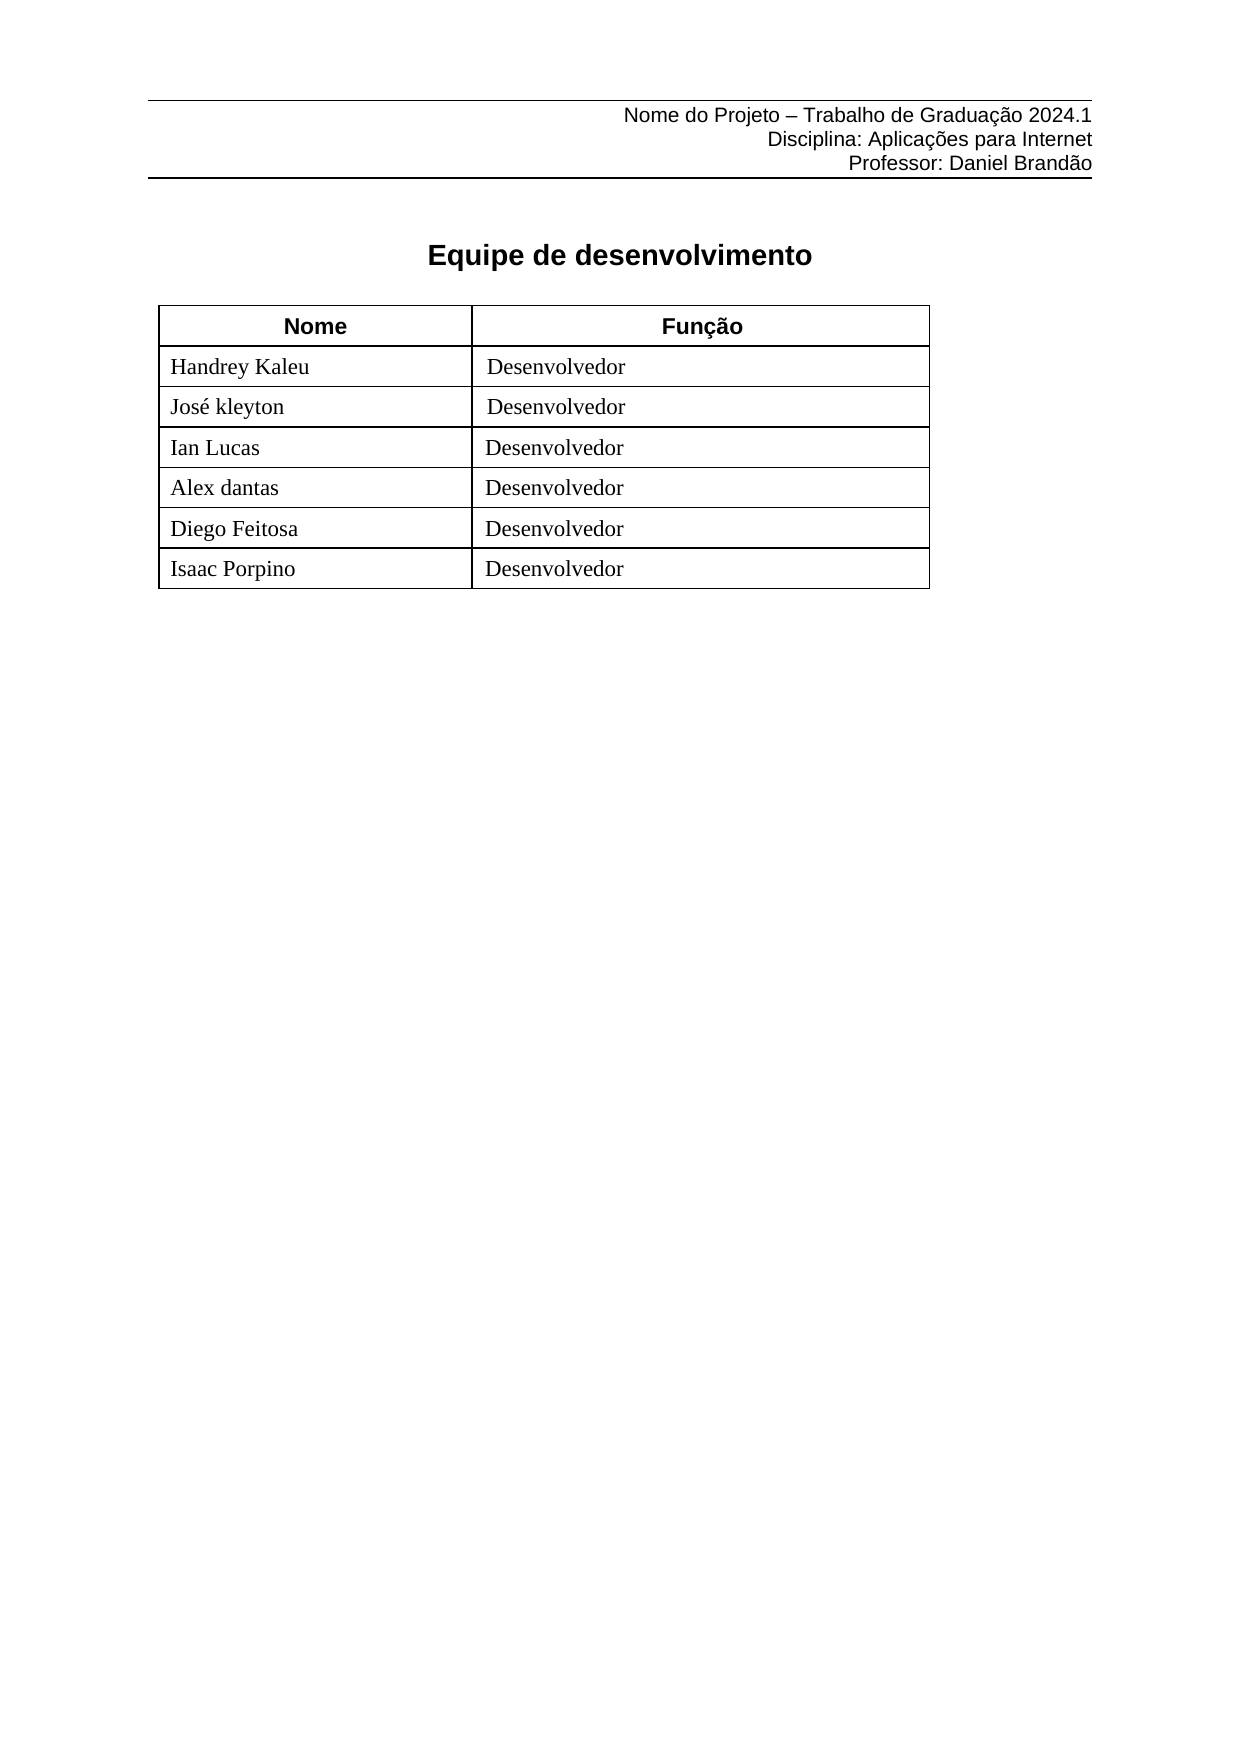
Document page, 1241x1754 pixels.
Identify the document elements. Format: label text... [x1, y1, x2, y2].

table_header Função [473, 306, 929, 345]
table_cell Desenvolvedor [473, 549, 929, 588]
text Equipe de desenvolvimento [148, 238, 1092, 271]
table_cell Isaac Porpino [160, 549, 471, 588]
table_cell Alex dantas [160, 468, 471, 507]
table_cell Desenvolvedor [473, 508, 929, 547]
table_cell José kleyton [160, 387, 471, 426]
table_header Nome [160, 306, 471, 345]
table_cell Desenvolvedor [473, 347, 929, 386]
table_cell Diego Feitosa [160, 508, 471, 547]
table_cell Ian Lucas [160, 428, 471, 466]
table_cell Desenvolvedor [473, 387, 929, 426]
table_cell Desenvolvedor [473, 428, 929, 466]
table_cell Desenvolvedor [473, 468, 929, 507]
table_cell Handrey Kaleu [160, 347, 471, 386]
